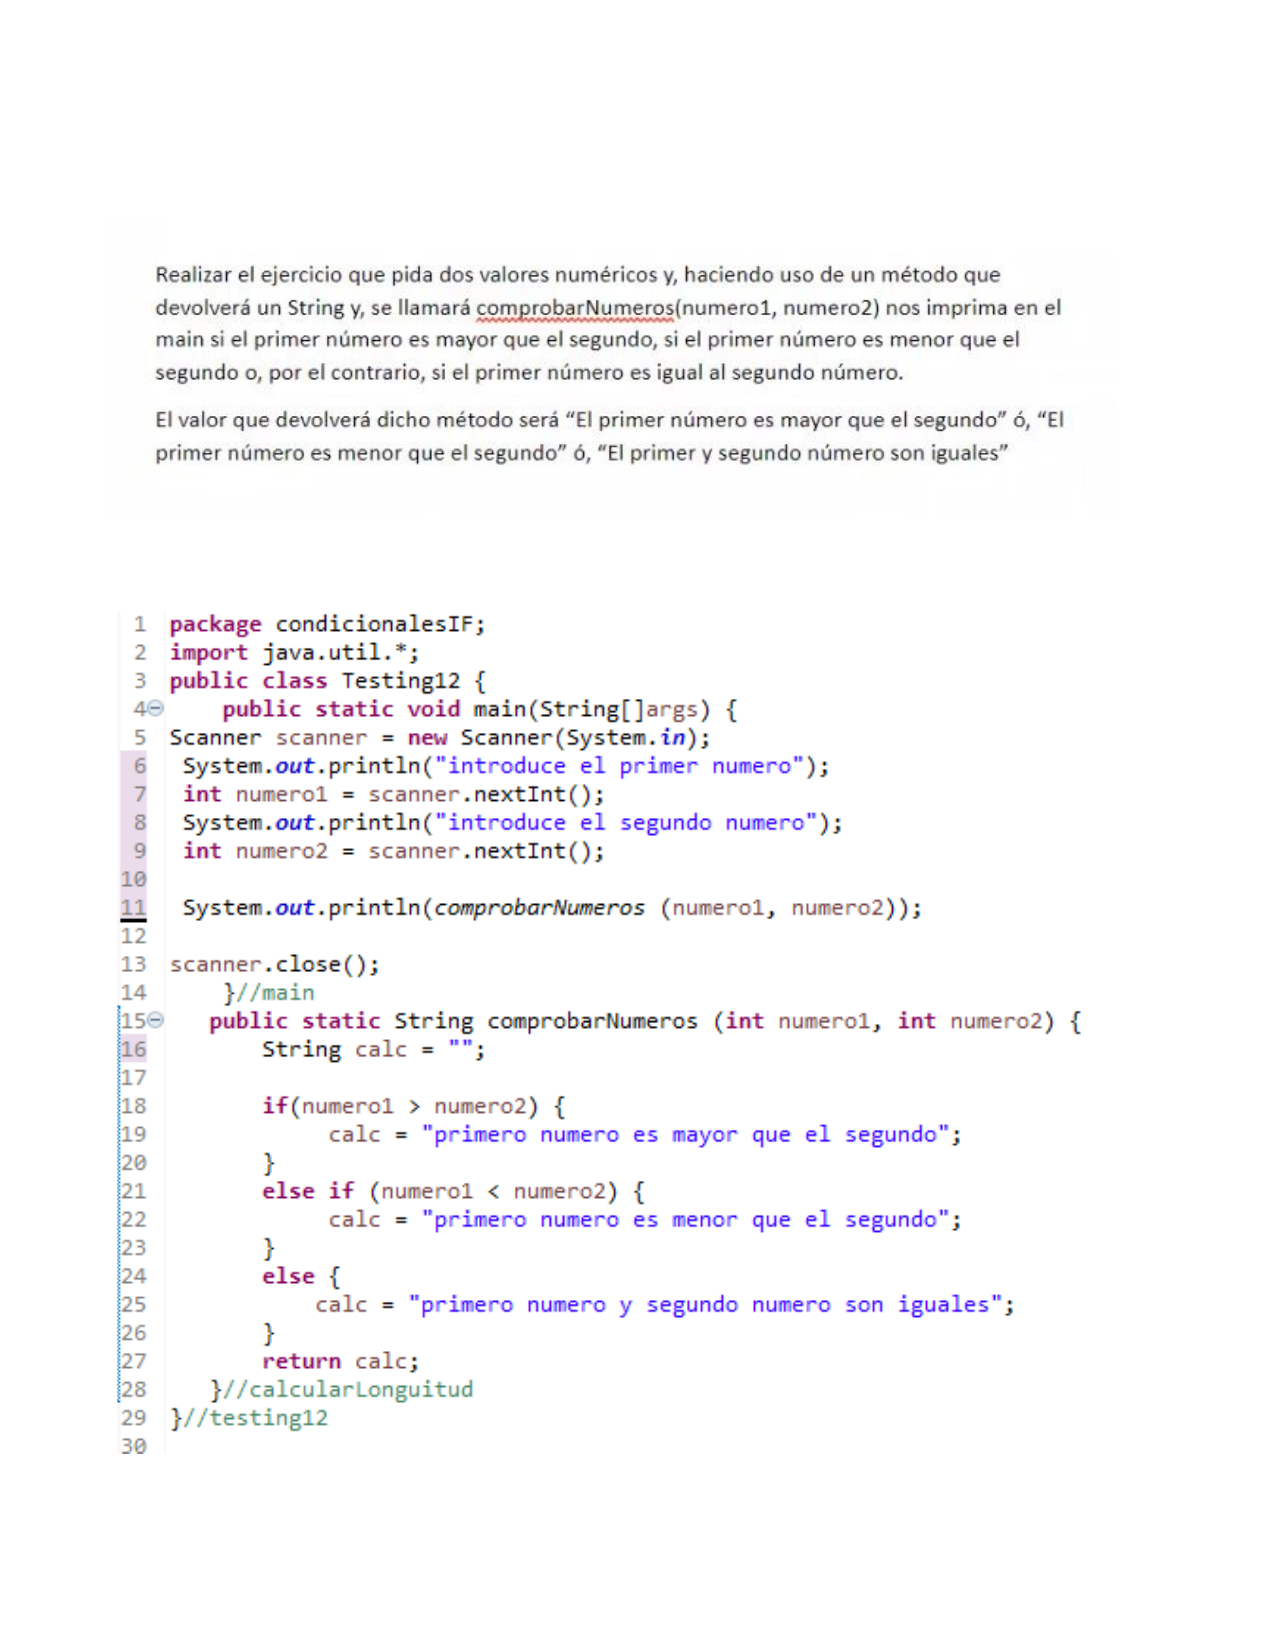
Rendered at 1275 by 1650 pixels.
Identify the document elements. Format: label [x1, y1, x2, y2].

picture [110, 218, 1115, 518]
picture [117, 611, 1098, 1454]
